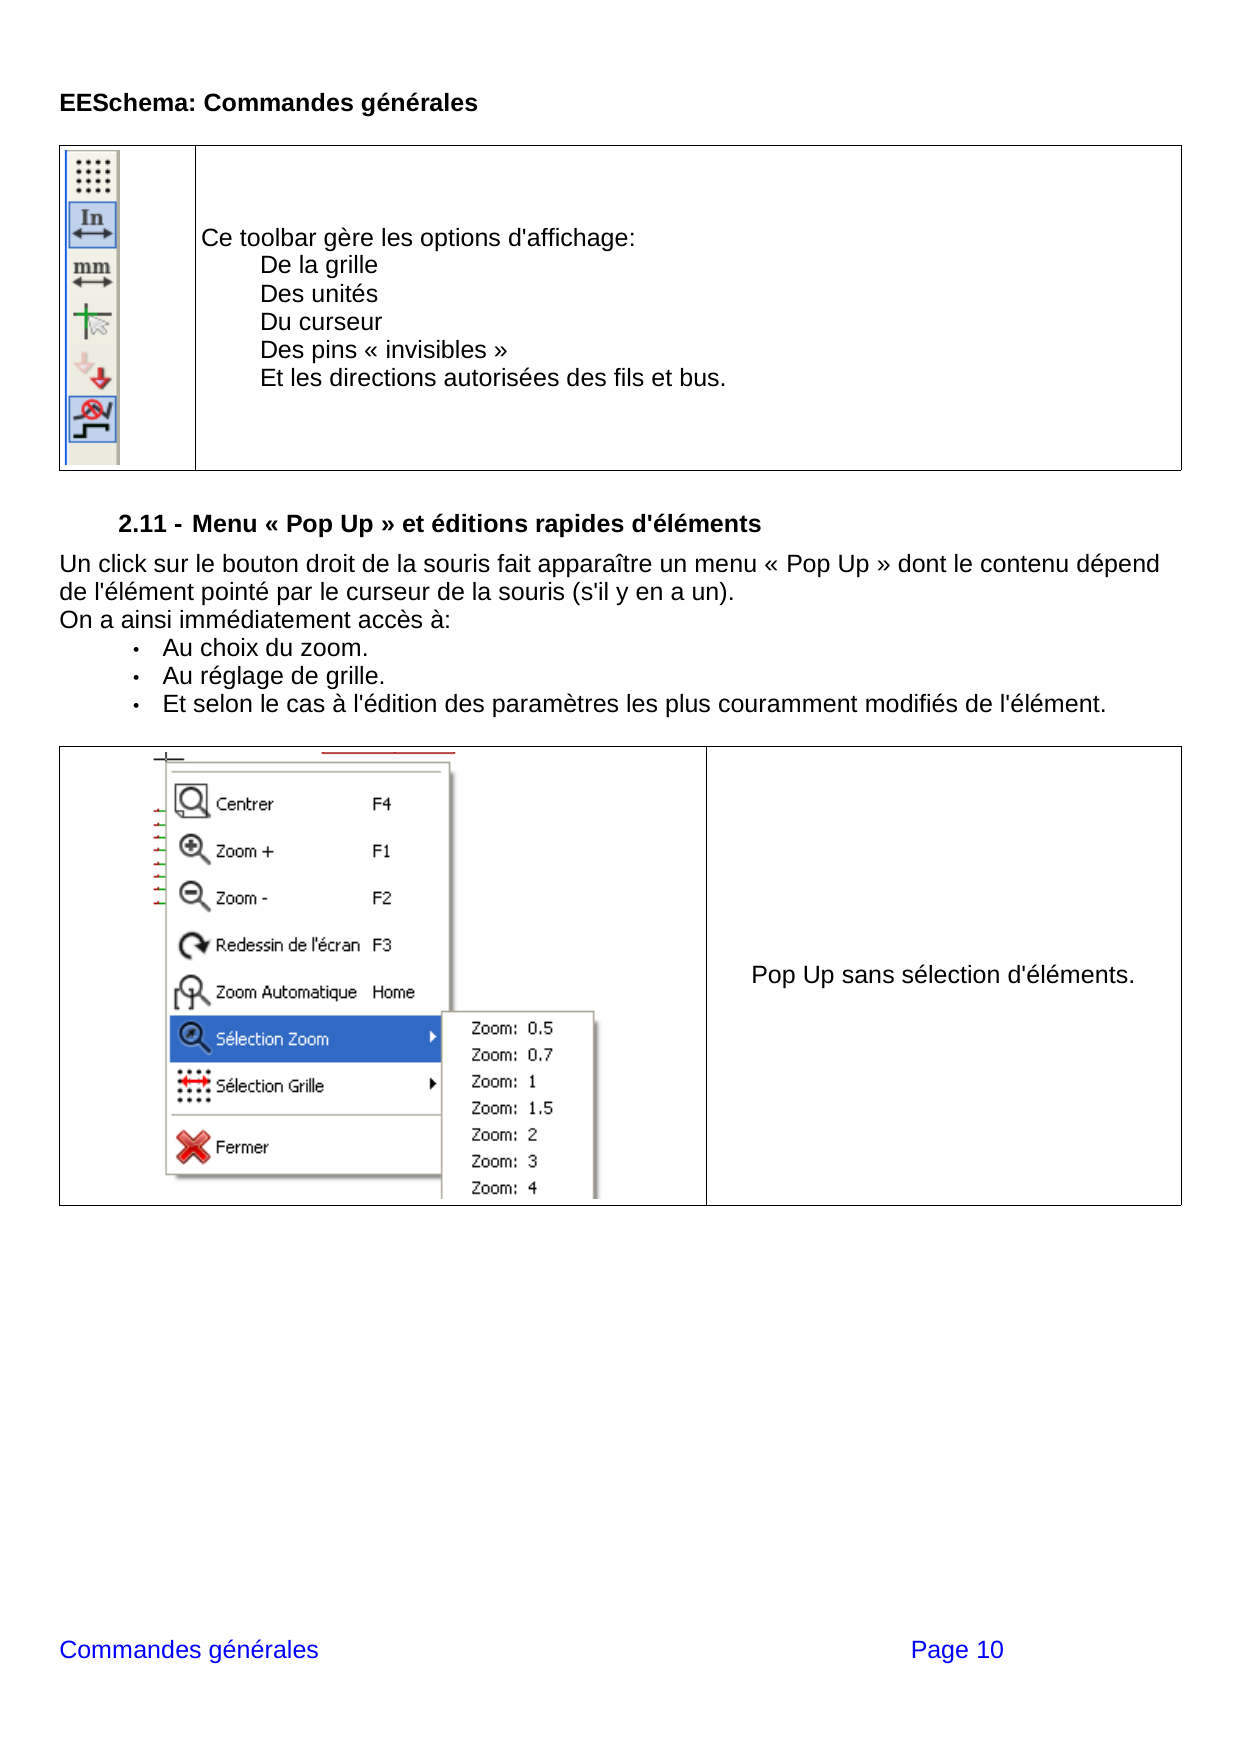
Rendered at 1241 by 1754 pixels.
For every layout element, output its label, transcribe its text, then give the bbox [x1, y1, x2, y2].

text On a ainsi immédiatement accès à: [59, 606, 1181, 634]
list Et selon le cas à l'édition des paramètres les plus couramment modifiés de l'élément. [133, 690, 1181, 718]
table_header [60, 146, 195, 470]
list Au choix du zoom. [133, 634, 1181, 662]
list Au réglage de grille. [133, 662, 1181, 690]
picture [153, 752, 612, 1199]
subtitle Menu « Pop Up » et éditions rapides d'éléments [118, 510, 1181, 538]
table_header Ce toolbar gère les options d'affichage: De la grille Des unités Du curseur Des pins « invisibles » Et les directions autorisées des fils et bus. [196, 146, 1181, 470]
table_header Pop Up sans sélection d'éléments. [707, 747, 1181, 1205]
table_header [60, 747, 706, 1205]
text Un click sur le bouton droit de la souris fait apparaître un menu « Pop Up » dont le contenu dépend de l'élément pointé par le curseur de la souris (s'il y en a un). [59, 550, 1181, 606]
picture [64, 150, 120, 465]
